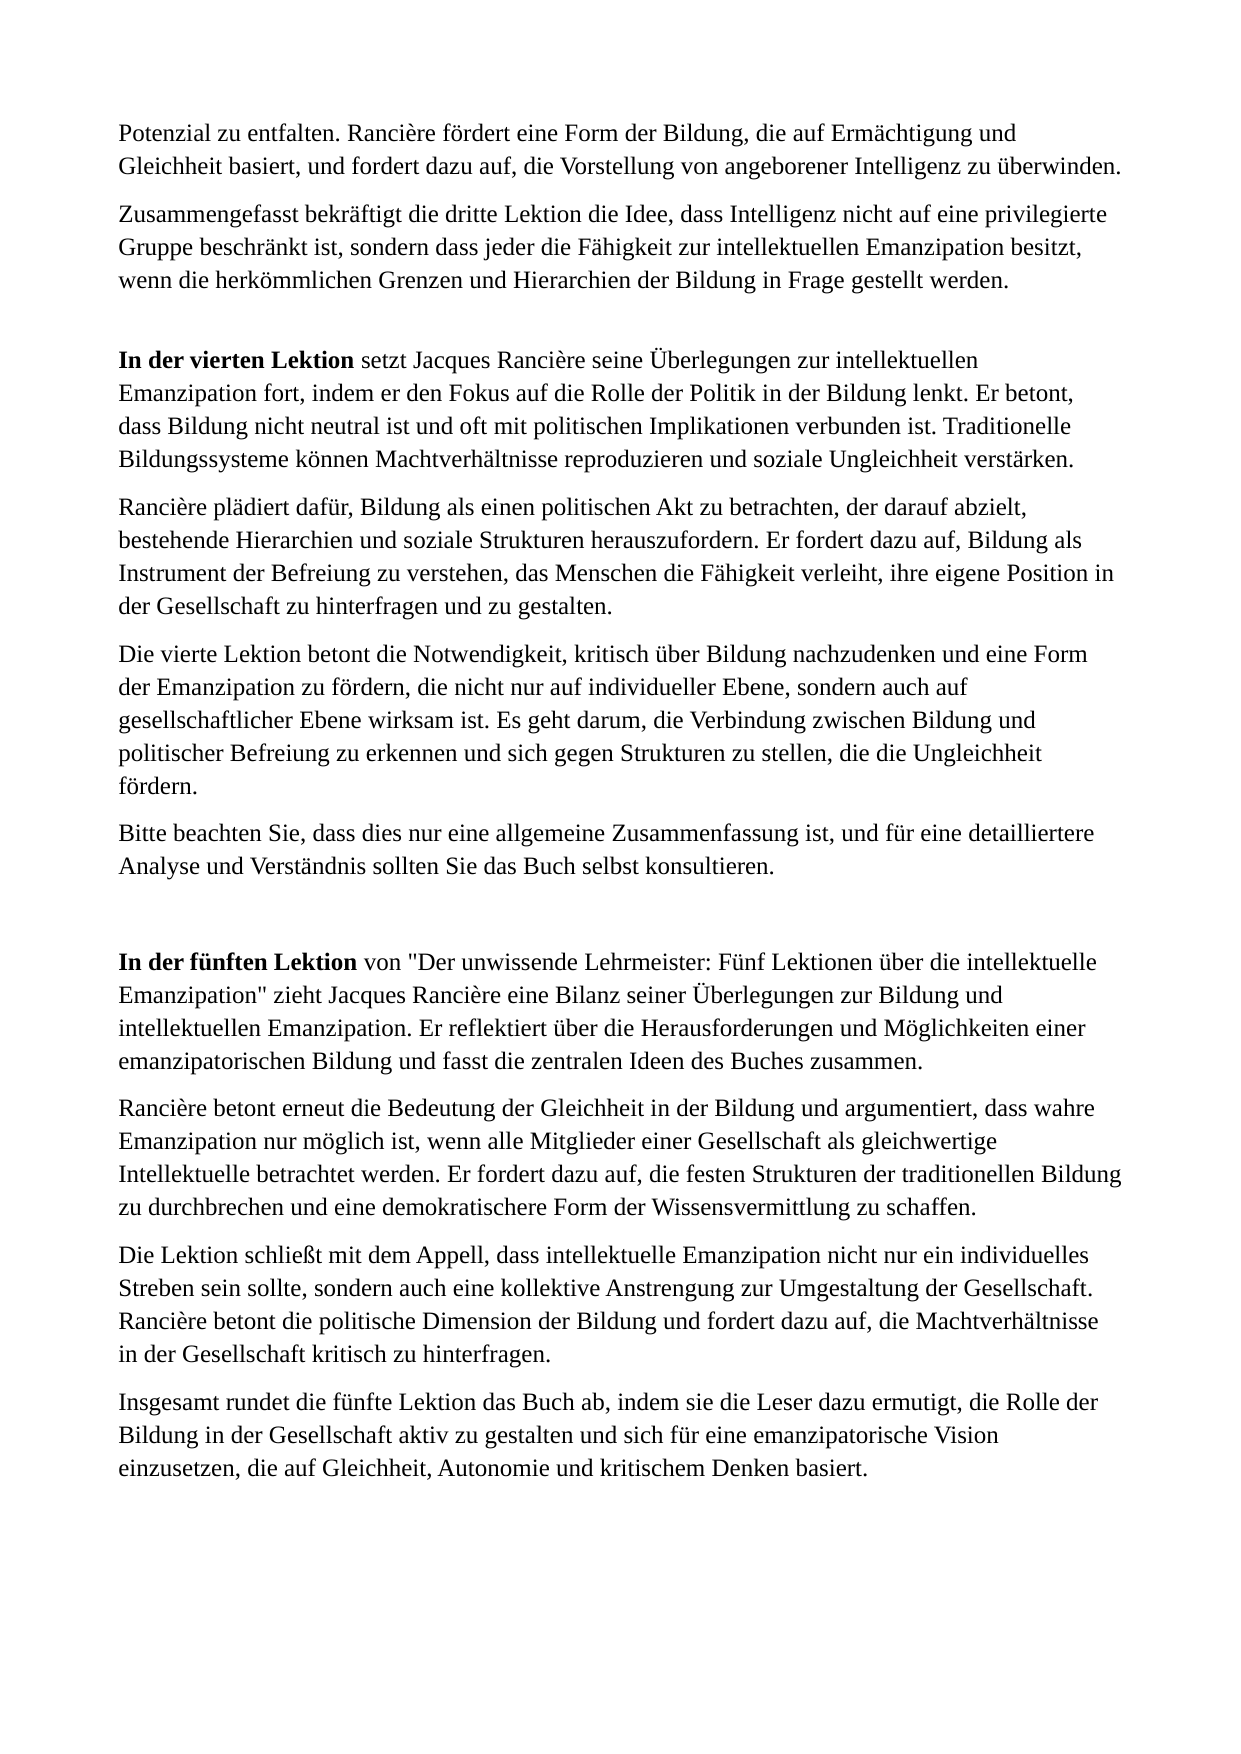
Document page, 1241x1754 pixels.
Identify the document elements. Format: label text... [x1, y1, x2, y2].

text In der fünften Lektion von "Der unwissende Lehrmeister: Fünf Lektionen über die intellektuelle Emanzipation" zieht Jacques Rancière eine Bilanz seiner Überlegungen zur Bildung und intellektuellen Emanzipation. Er reflektiert über die Herausforderungen und Möglichkeiten einer emanzipatorischen Bildung und fasst die zentralen Ideen des Buches zusammen. [118, 947, 1122, 1074]
text Zusammengefasst bekräftigt die dritte Lektion die Idee, dass Intelligenz nicht auf eine privilegierte Gruppe beschränkt ist, sondern dass jeder die Fähigkeit zur intellektuellen Emanzipation besitzt, wenn die herkömmlichen Grenzen und Hierarchien der Bildung in Frage gestellt werden. [118, 199, 1122, 293]
text Rancière plädiert dafür, Bildung als einen politischen Akt zu betrachten, der darauf abzielt, bestehende Hierarchien und soziale Strukturen herauszufordern. Er fordert dazu auf, Bildung als Instrument der Befreiung zu verstehen, das Menschen die Fähigkeit verleiht, ihre eigene Position in der Gesellschaft zu hinterfragen und zu gestalten. [118, 492, 1122, 620]
text Die Lektion schließt mit dem Appell, dass intellektuelle Emanzipation nicht nur ein individuelles Streben sein sollte, sondern auch eine kollektive Anstrengung zur Umgestaltung der Gesellschaft. Rancière betont die politische Dimension der Bildung und fordert dazu auf, die Machtverhältnisse in der Gesellschaft kritisch zu hinterfragen. [118, 1240, 1122, 1368]
text Die vierte Lektion betont die Notwendigkeit, kritisch über Bildung nachzudenken und eine Form der Emanzipation zu fördern, die nicht nur auf individueller Ebene, sondern auch auf gesellschaftlicher Ebene wirksam ist. Es geht darum, die Verbindung zwischen Bildung und politischer Befreiung zu erkennen und sich gegen Strukturen zu stellen, die die Ungleichheit fördern. [118, 639, 1122, 799]
text Bitte beachten Sie, dass dies nur eine allgemeine Zusammenfassung ist, und für eine detailliertere Analyse und Verständnis sollten Sie das Buch selbst konsultieren. [118, 818, 1122, 880]
text Potenzial zu entfalten. Rancière fördert eine Form der Bildung, die auf Ermächtigung und Gleichheit basiert, und fordert dazu auf, die Vorstellung von angeborener Intelligenz zu überwinden. [118, 118, 1122, 180]
text In der vierten Lektion setzt Jacques Rancière seine Überlegungen zur intellektuellen Emanzipation fort, indem er den Fokus auf die Rolle der Politik in der Bildung lenkt. Er betont, dass Bildung nicht neutral ist und oft mit politischen Implikationen verbunden ist. Traditionelle Bildungssysteme können Machtverhältnisse reproduzieren und soziale Ungleichheit verstärken. [118, 345, 1122, 473]
text Insgesamt rundet die fünfte Lektion das Buch ab, indem sie die Leser dazu ermutigt, die Rolle der Bildung in der Gesellschaft aktiv zu gestalten und sich für eine emanzipatorische Vision einzusetzen, die auf Gleichheit, Autonomie und kritischem Denken basiert. [118, 1387, 1122, 1481]
text Rancière betont erneut die Bedeutung der Gleichheit in der Bildung und argumentiert, dass wahre Emanzipation nur möglich ist, wenn alle Mitglieder einer Gesellschaft als gleichwertige Intellektuelle betrachtet werden. Er fordert dazu auf, die festen Strukturen der traditionellen Bildung zu durchbrechen und eine demokratischere Form der Wissensvermittlung zu schaffen. [118, 1093, 1122, 1221]
